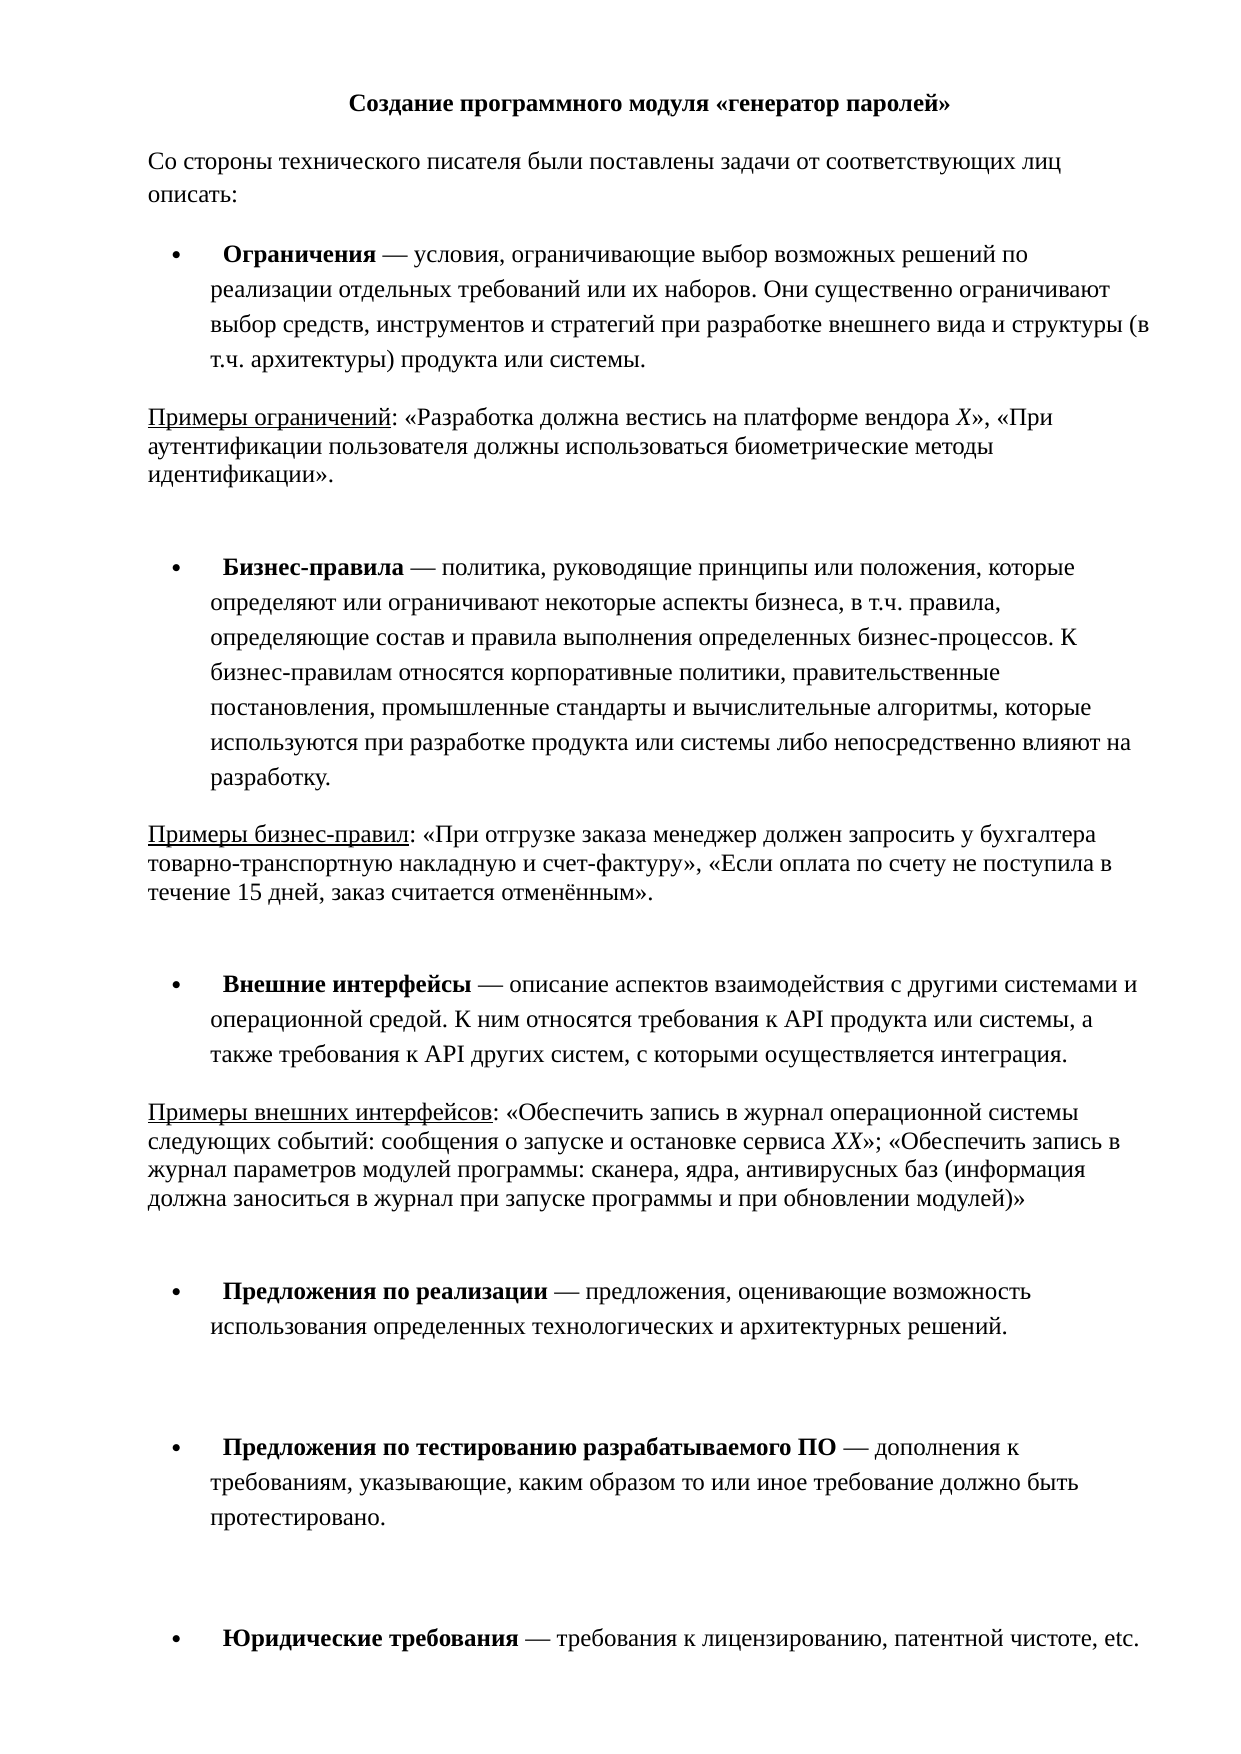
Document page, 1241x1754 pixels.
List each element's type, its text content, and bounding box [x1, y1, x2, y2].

list Ограничения — условия, ограничивающие выбор возможных решений по реализации отдельных требований или их наборов. Они существенно ограничивают выбор средств, инструментов и стратегий при разработке внешнего вида и структуры (в т.ч. архитектуры) продукта или системы. [173, 233, 1152, 373]
list Бизнес-правила — политика, руководящие принципы или положения, которые определяют или ограничивают некоторые аспекты бизнеса, в т.ч. правила, определяющие состав и правила выполнения определенных бизнес-процессов. К бизнес-правилам относятся корпоративные политики, правительственные постановления, промышленные стандарты и вычислительные алгоритмы, которые используются при разработке продукта или системы либо непосредственно влияют на разработку. [173, 546, 1152, 791]
list Внешние интерфейсы — описание аспектов взаимодействия с другими системами и операционной средой. К ним относятся требования к API продукта или системы, а также требования к API других систем, с которыми осуществляется интеграция. [173, 963, 1152, 1068]
text Примеры внешних интерфейсов: «Обеспечить запись в журнал операционной системы следующих событий: сообщения о запуске и остановке сервиса XX»; «Обеспечить запись в журнал параметров модулей программы: сканера, ядра, антивирусных баз (информация должна заноситься в журнал при запуске программы и при обновлении модулей)» [148, 1068, 1152, 1269]
text Примеры ограничений: «Разработка должна вестись на платформе вендора X», «При аутентификации пользователя должны использоваться биометрические методы идентификации». [148, 373, 1152, 546]
text Примеры бизнес-правил: «При отгрузке заказа менеджер должен запросить у бухгалтера товарно-транспортную накладную и счет-фактуру», «Если оплата по счету не поступила в течение 15 дней, заказ считается отменённым». [148, 791, 1152, 963]
list Юридические требования — требования к лицензированию, патентной чистоте, etc. [173, 1617, 1152, 1652]
list Предложения по реализации — предложения, оценивающие возможность использования определенных технологических и архитектурных решений. [173, 1269, 1152, 1339]
list Предложения по тестированию разрабатываемого ПО — дополнения к требованиям, указывающие, каким образом то или иное требование должно быть протестировано. [173, 1426, 1152, 1531]
text Со стороны технического писателя были поставлены задачи от соответствующих лиц описать: [148, 146, 1152, 208]
subtitle Создание программного модуля «генератор паролей» [148, 88, 1152, 117]
